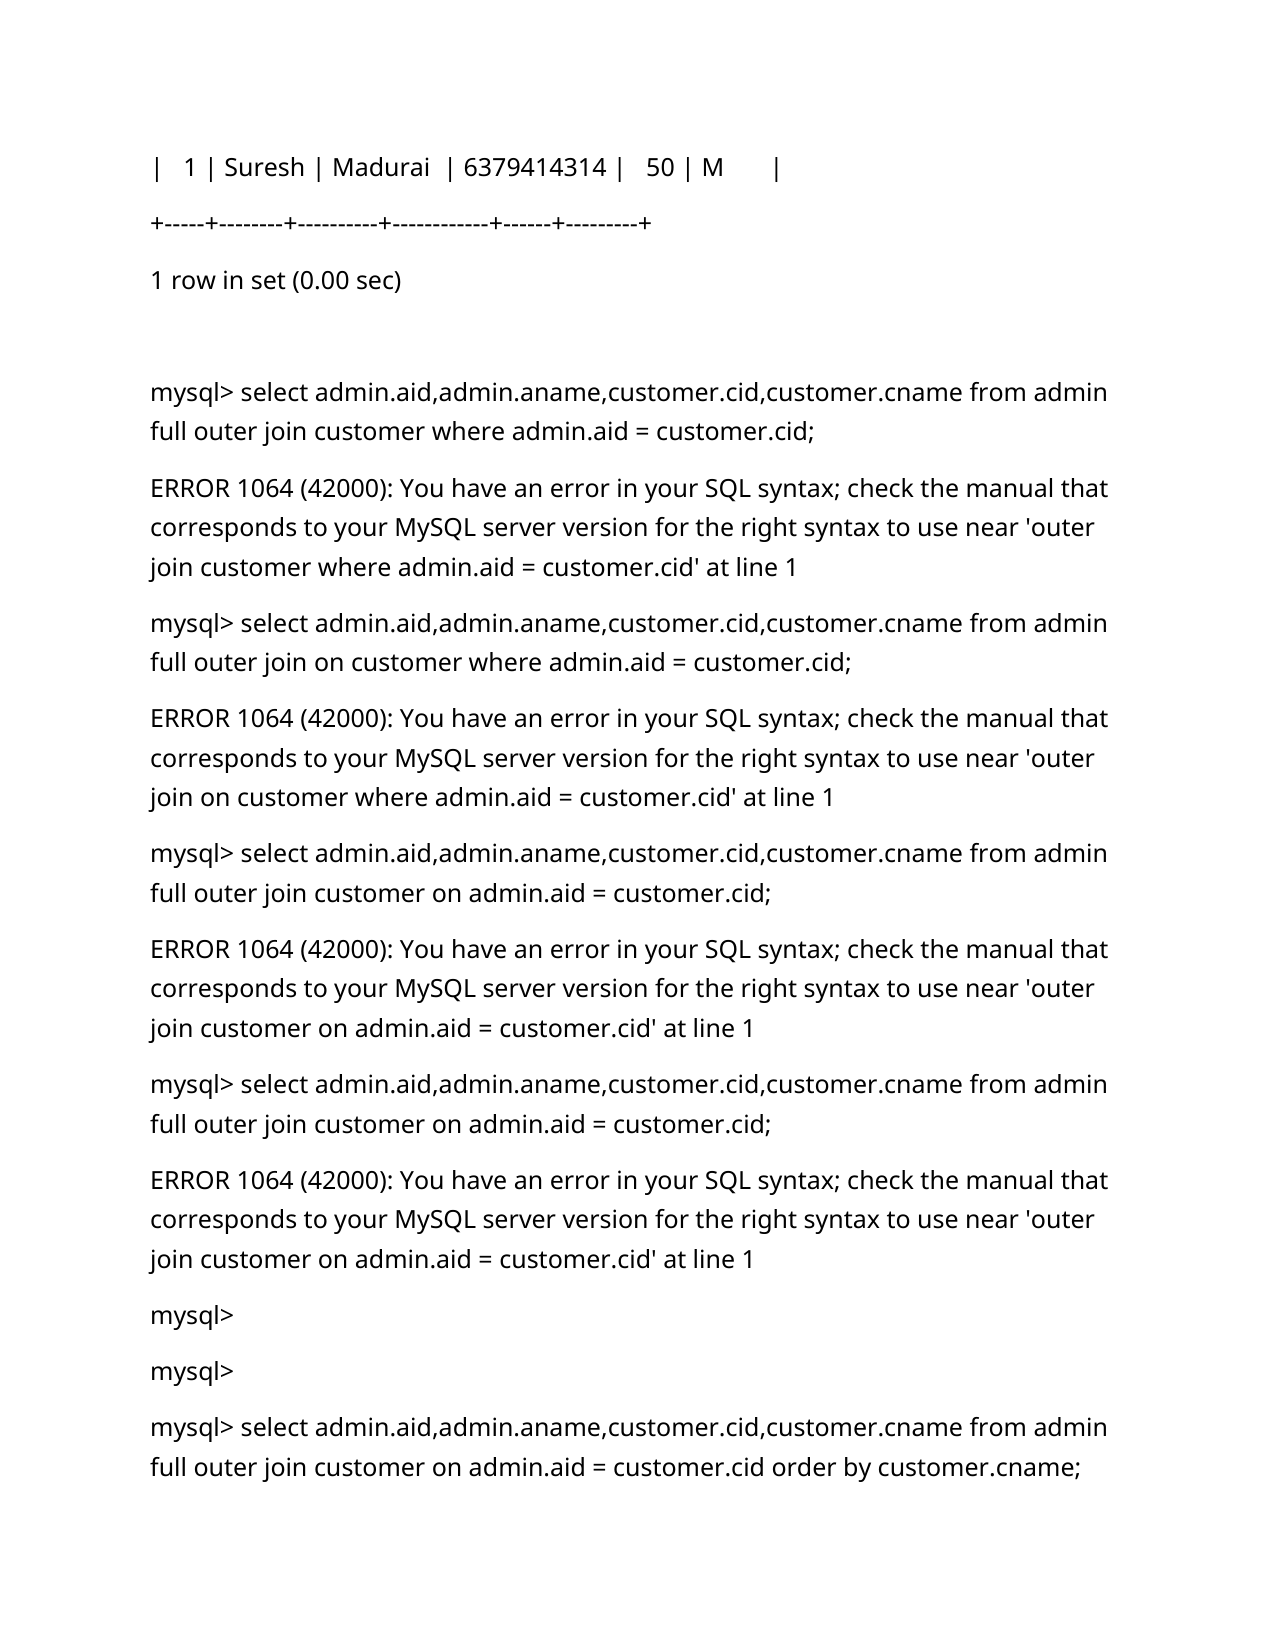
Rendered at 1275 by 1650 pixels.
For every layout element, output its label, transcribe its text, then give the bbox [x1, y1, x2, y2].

text ERROR 1064 (42000): You have an error in your SQL syntax; check the manual that corresponds to your MySQL server version for the right syntax to use near 'outer join on customer where admin.aid = customer.cid' at line 1 [150, 701, 1125, 814]
text mysql> select admin.aid,admin.aname,customer.cid,customer.cname from admin full outer join customer on admin.aid = customer.cid; [150, 1067, 1125, 1140]
text ERROR 1064 (42000): You have an error in your SQL syntax; check the manual that corresponds to your MySQL server version for the right syntax to use near 'outer join customer on admin.aid = customer.cid' at line 1 [150, 1162, 1125, 1275]
text mysql> [150, 1297, 1125, 1332]
text mysql> select admin.aid,admin.aname,customer.cid,customer.cname from admin full outer join customer on admin.aid = customer.cid; [150, 836, 1125, 909]
text ERROR 1064 (42000): You have an error in your SQL syntax; check the manual that corresponds to your MySQL server version for the right syntax to use near 'outer join customer on admin.aid = customer.cid' at line 1 [150, 932, 1125, 1045]
text mysql> select admin.aid,admin.aname,customer.cid,customer.cname from admin full outer join customer where admin.aid = customer.cid; [150, 374, 1125, 448]
text mysql> select admin.aid,admin.aname,customer.cid,customer.cname from admin full outer join customer on admin.aid = customer.cid order by customer.cname; [150, 1410, 1125, 1483]
text mysql> select admin.aid,admin.aname,customer.cid,customer.cname from admin full outer join on customer where admin.aid = customer.cid; [150, 605, 1125, 679]
text 1 row in set (0.00 sec) [150, 262, 1125, 296]
text | 1 | Suresh | Madurai | 6379414314 | 50 | M | [150, 150, 1125, 184]
text ERROR 1064 (42000): You have an error in your SQL syntax; check the manual that corresponds to your MySQL server version for the right syntax to use near 'outer join customer where admin.aid = customer.cid' at line 1 [150, 470, 1125, 583]
text +-----+--------+----------+------------+------+---------+ [150, 206, 1125, 240]
text mysql> [150, 1354, 1125, 1388]
